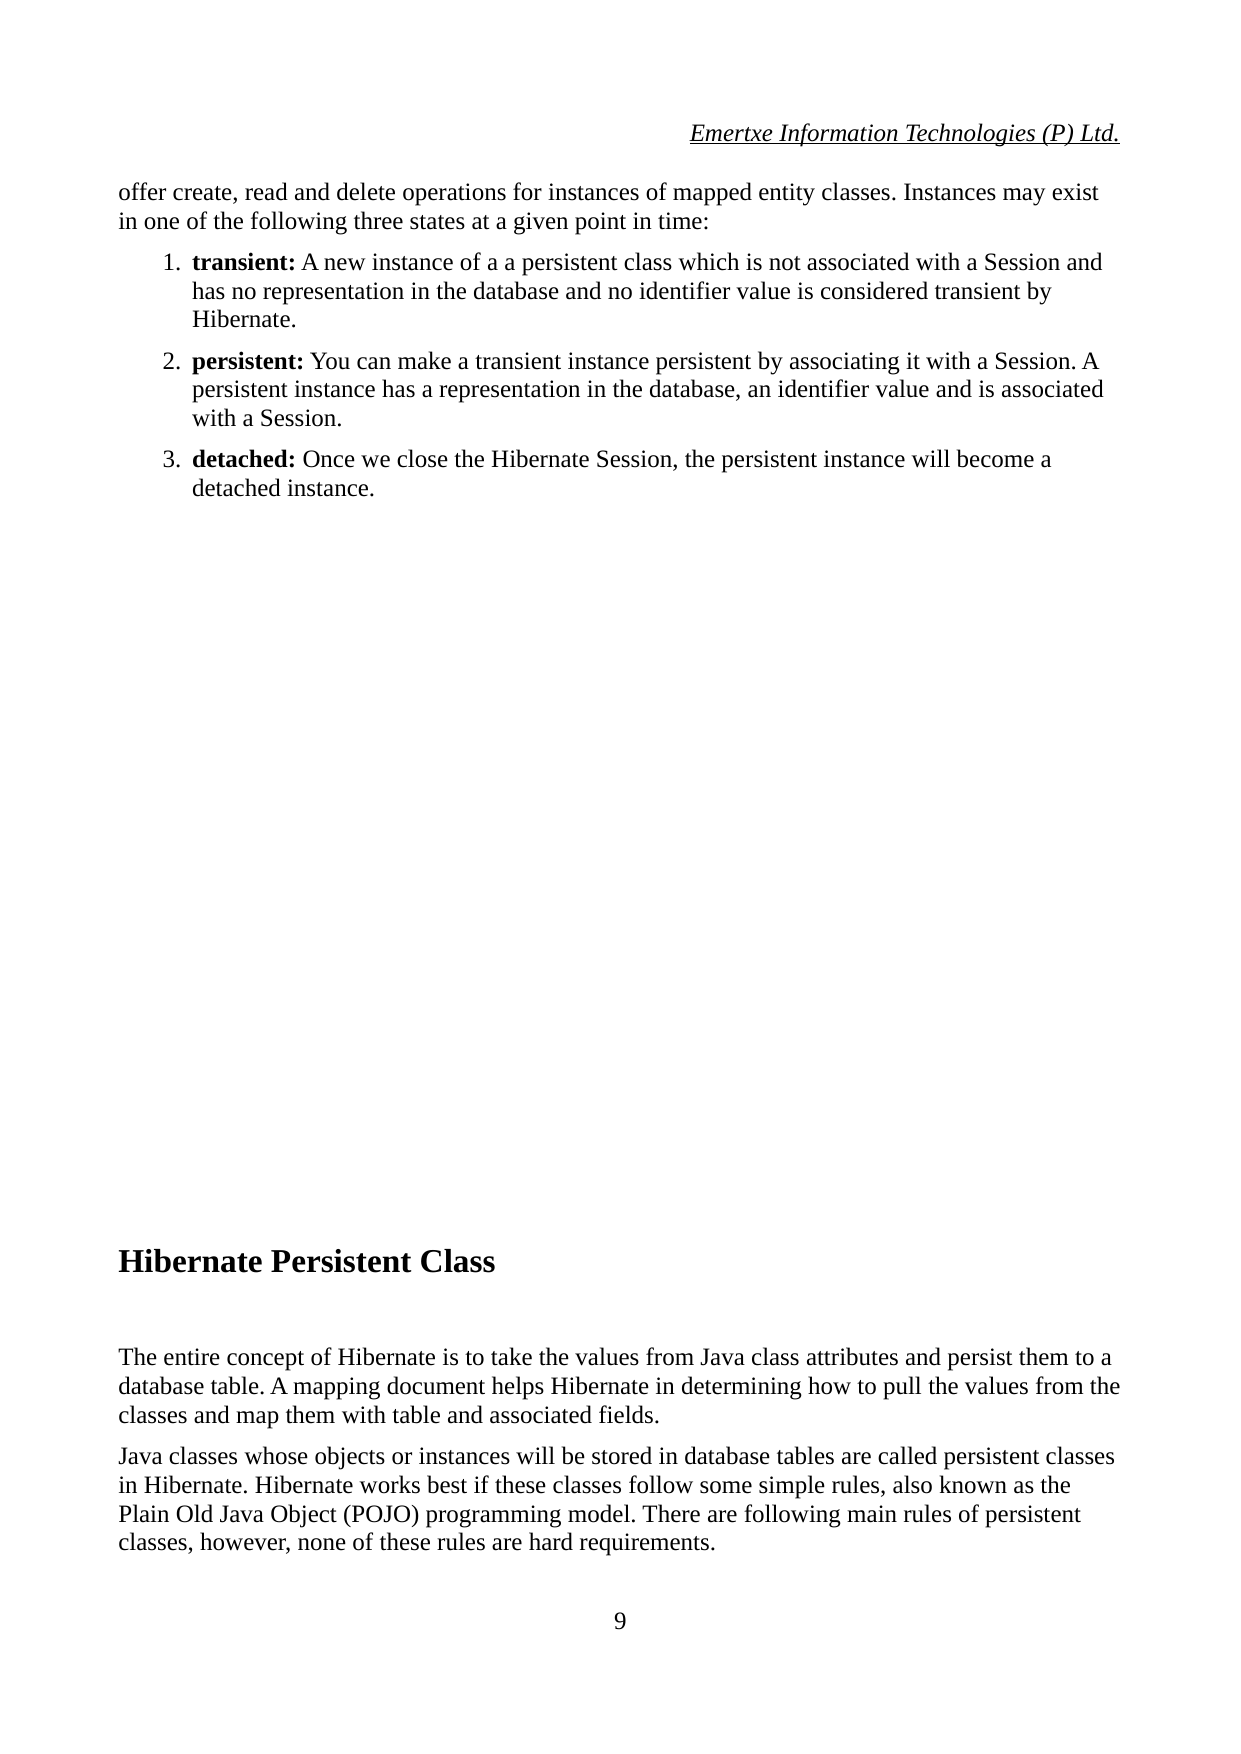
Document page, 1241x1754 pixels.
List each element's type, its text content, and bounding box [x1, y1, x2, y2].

subtitle Hibernate Persistent Class [118, 1241, 1122, 1279]
list persistent: You can make a transient instance persistent by associating it with a Session. A persistent instance has a representation in the database, an identifier value and is associated with a Session. [162, 346, 1122, 432]
text offer create, read and delete operations for instances of mapped entity classes. Instances may exist in one of the following three states at a given point in time: [118, 177, 1122, 234]
list detached: Once we close the Hibernate Session, the persistent instance will become a detached instance. [162, 444, 1122, 502]
text Java classes whose objects or instances will be stored in database tables are called persistent classes in Hibernate. Hibernate works best if these classes follow some simple rules, also known as the Plain Old Java Object (POJO) programming model. There are following main rules of persistent classes, however, none of these rules are hard requirements. [118, 1441, 1122, 1556]
text The entire concept of Hibernate is to take the values from Java class attributes and persist them to a database table. A mapping document helps Hibernate in determining how to pull the values from the classes and map them with table and associated fields. [118, 1342, 1122, 1429]
list transient: A new instance of a a persistent class which is not associated with a Session and has no representation in the database and no identifier value is considered transient by Hibernate. [162, 247, 1122, 333]
